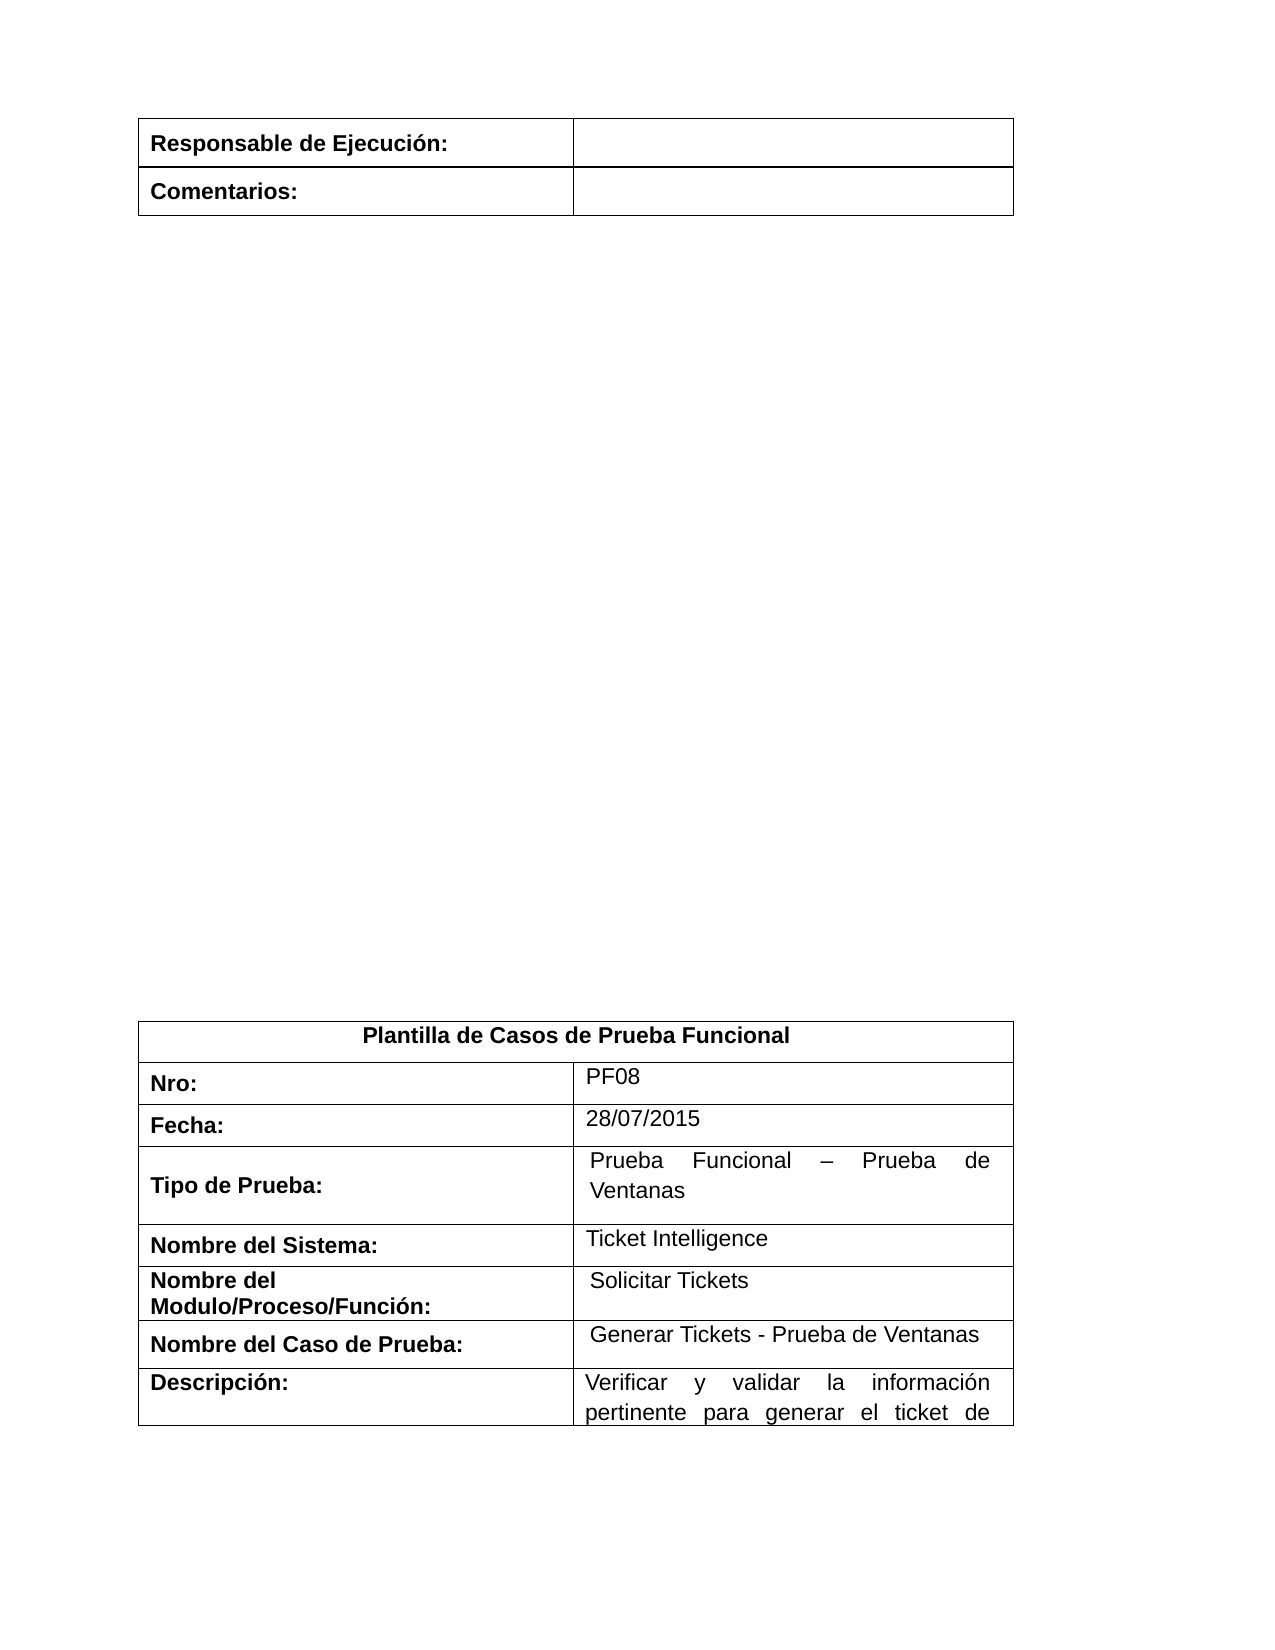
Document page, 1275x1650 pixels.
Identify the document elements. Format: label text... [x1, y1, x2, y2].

table_cell Comentarios: [139, 168, 573, 214]
table_cell PF08 [574, 1063, 1013, 1104]
table_cell Verificar y validar la información pertinente para generar el ticket de [574, 1369, 1013, 1425]
table_cell Fecha: [139, 1105, 573, 1146]
table_cell Ticket Intelligence [574, 1225, 1013, 1266]
table_cell Nombre del Caso de Prueba: [139, 1321, 573, 1368]
table_cell Nombre del Modulo/Proceso/Función: [139, 1267, 573, 1319]
table_cell Prueba Funcional – Prueba de Ventanas [574, 1147, 1013, 1224]
table_cell 28/07/2015 [574, 1105, 1013, 1146]
table_cell Nombre del Sistema: [139, 1225, 573, 1266]
table_cell Nro: [139, 1063, 573, 1104]
table_cell [574, 168, 1013, 214]
table_cell Descripción: [139, 1369, 573, 1425]
table_cell [574, 119, 1013, 166]
table_cell Solicitar Tickets [574, 1267, 1013, 1319]
table_cell Tipo de Prueba: [139, 1147, 573, 1224]
table_header Plantilla de Casos de Prueba Funcional [139, 1022, 1013, 1062]
table_cell Responsable de Ejecución: [139, 119, 573, 166]
table_cell Generar Tickets - Prueba de Ventanas [574, 1321, 1013, 1368]
